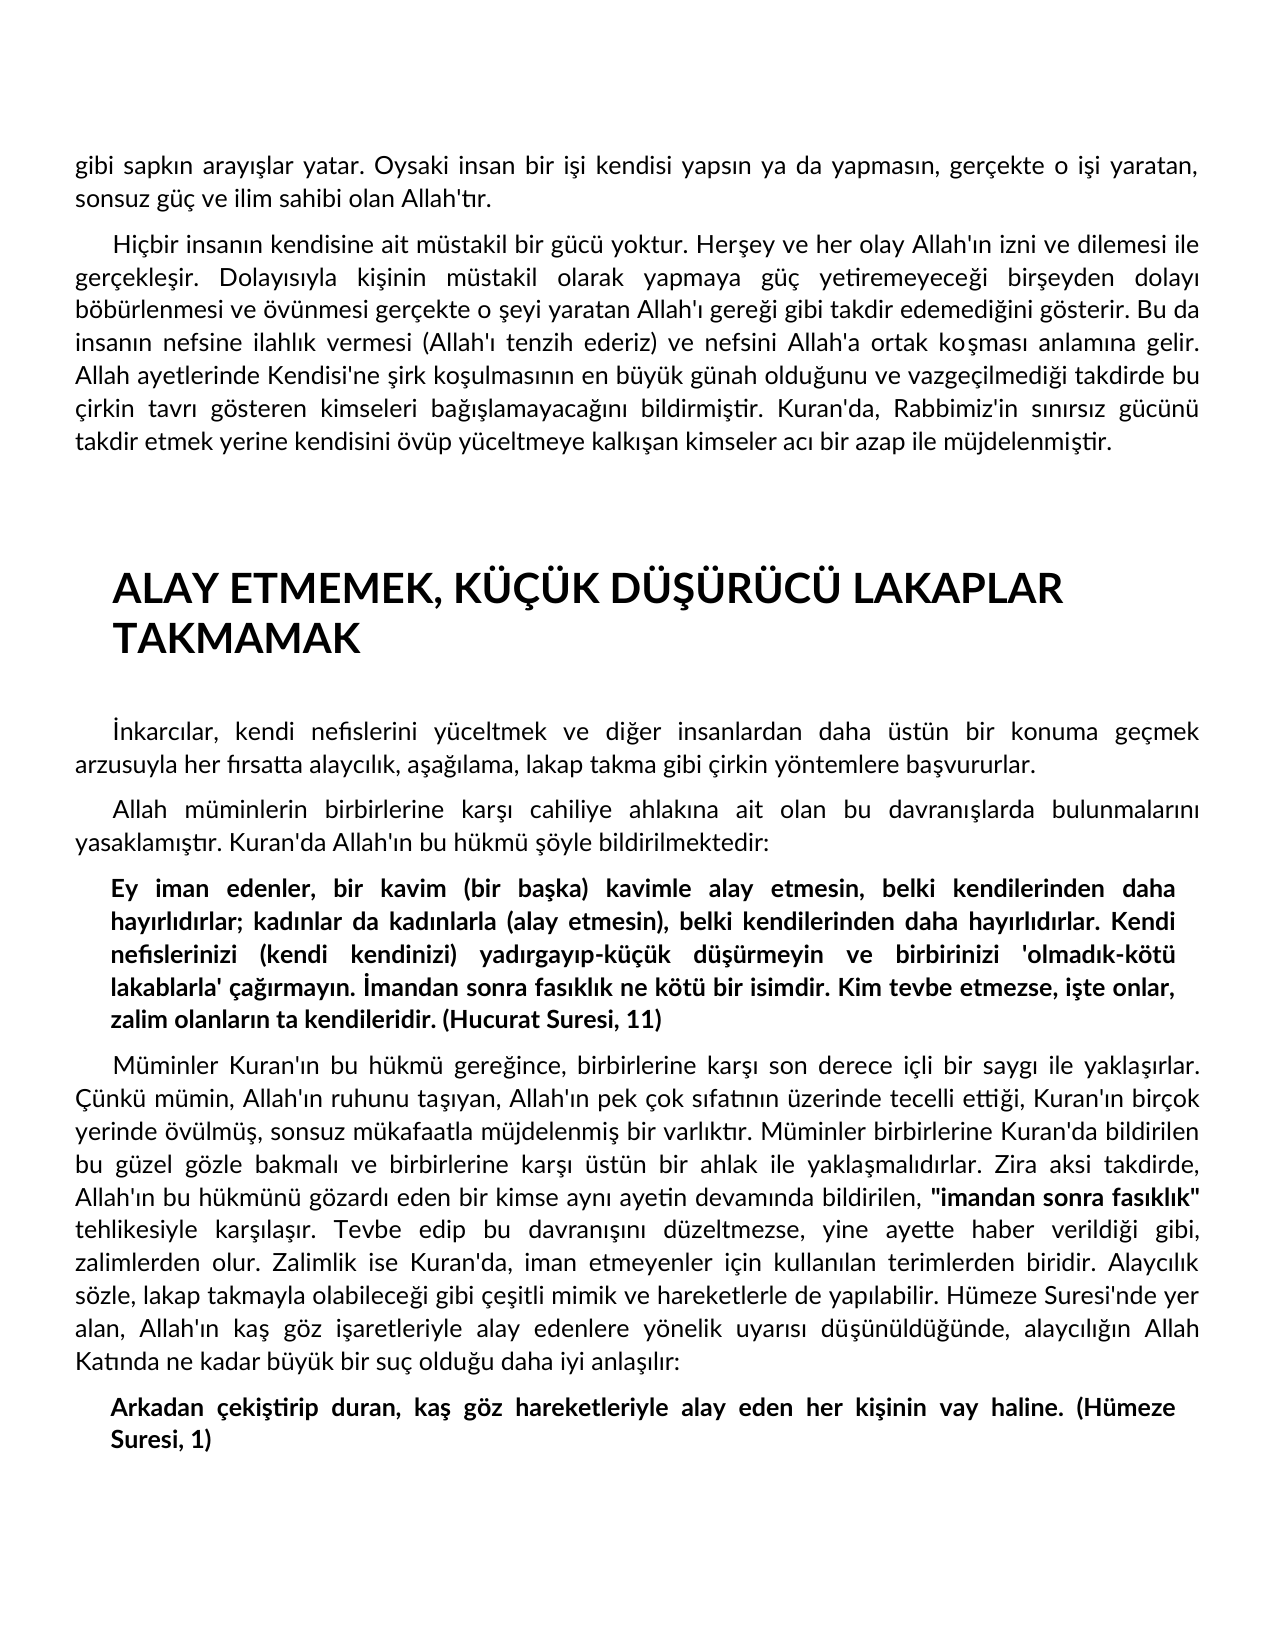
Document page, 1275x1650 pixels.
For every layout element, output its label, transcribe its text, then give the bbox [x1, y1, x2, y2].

text Arkadan çekiştirip duran, kaş göz hareketleriyle alay eden her kişinin vay haline. (Hümeze Suresi, 1) [110, 1391, 1178, 1454]
subtitle ALAY ETMEMEK, KÜÇÜK DÜŞÜRÜCÜ LAKAPLAR TAKMAMAK [112, 562, 1200, 662]
text Ey iman edenler, bir kavim (bir başka) kavimle alay etmesin, belki kendilerinden daha hayırlıdırlar; kadınlar da kadınlarla (alay etmesin), belki kendilerinden daha hayırlıdırlar. Kendi nefislerinizi (kendi kendinizi) yadırgayıp-küçük düşürmeyin ve birbirinizi 'olmadık-kötü lakablarla' çağırmayın. İmandan sonra fasıklık ne kötü bir isimdir. Kim tevbe etmezse, işte onlar, zalim olanların ta kendileridir. (Hucurat Suresi, 11) [110, 872, 1178, 1034]
text Hiçbir insanın kendisine ait müstakil bir gücü yoktur. Herşey ve her olay Allah'ın izni ve dilemesi ile gerçekleşir. Dolayısıyla kişinin müstakil olarak yapmaya güç yetiremeyeceği birşeyden dolayı böbürlenmesi ve övünmesi gerçekte o şeyi yaratan Allah'ı gereği gibi takdir edemediğini gösterir. Bu da insanın nefsine ilahlık vermesi (Allah'ı tenzih ederiz) ve nefsini Allah'a ortak koşması anlamına gelir. Allah ayetlerinde Kendisi'ne şirk koşulmasının en büyük günah olduğunu ve vazgeçilmediği takdirde bu çirkin tavrı gösteren kimseleri bağışlamayacağını bildirmiştir. Kuran'da, Rabbimiz'in sınırsız gücünü takdir etmek yerine kendisini övüp yüceltmeye kalkışan kimseler acı bir azap ile müjdelenmiştir. [75, 228, 1200, 456]
text gibi sapkın arayışlar yatar. Oysaki insan bir işi kendisi yapsın ya da yapmasın, gerçekte o işi yaratan, sonsuz güç ve ilim sahibi olan Allah'tır. [75, 150, 1200, 213]
text Müminler Kuran'ın bu hükmü gereğince, birbirlerine karşı son derece içli bir saygı ile yaklaşırlar. Çünkü mümin, Allah'ın ruhunu taşıyan, Allah'ın pek çok sıfatının üzerinde tecelli ettiği, Kuran'ın birçok yerinde övülmüş, sonsuz mükafaatla müjdelenmiş bir varlıktır. Müminler birbirlerine Kuran'da bildirilen bu güzel gözle bakmalı ve birbirlerine karşı üstün bir ahlak ile yaklaşmalıdırlar. Zira aksi takdirde, Allah'ın bu hükmünü gözardı eden bir kimse aynı ayetin devamında bildirilen, "imandan sonra fasıklık" tehlikesiyle karşılaşır. Tevbe edip bu davranışını düzeltmezse, yine ayette haber verildiği gibi, zalimlerden olur. Zalimlik ise Kuran'da, iman etmeyenler için kullanılan terimlerden biridir. Alaycılık sözle, lakap takmayla olabileceği gibi çeşitli mimik ve hareketlerle de yapılabilir. Hümeze Suresi'nde yer alan, Allah'ın kaş göz işaretleriyle alay edenlere yönelik uyarısı düşünüldüğünde, alaycılığın Allah Katında ne kadar büyük bir suç olduğu daha iyi anlaşılır: [75, 1049, 1200, 1376]
text Allah müminlerin birbirlerine karşı cahiliye ahlakına ait olan bu davranışlarda bulunmalarını yasaklamıştır. Kuran'da Allah'ın bu hükmü şöyle bildirilmektedir: [75, 794, 1200, 857]
text İnkarcılar, kendi nefislerini yüceltmek ve diğer insanlardan daha üstün bir konuma geçmek arzusuyla her fırsatta alaycılık, aşağılama, lakap takma gibi çirkin yöntemlere başvururlar. [75, 716, 1200, 779]
